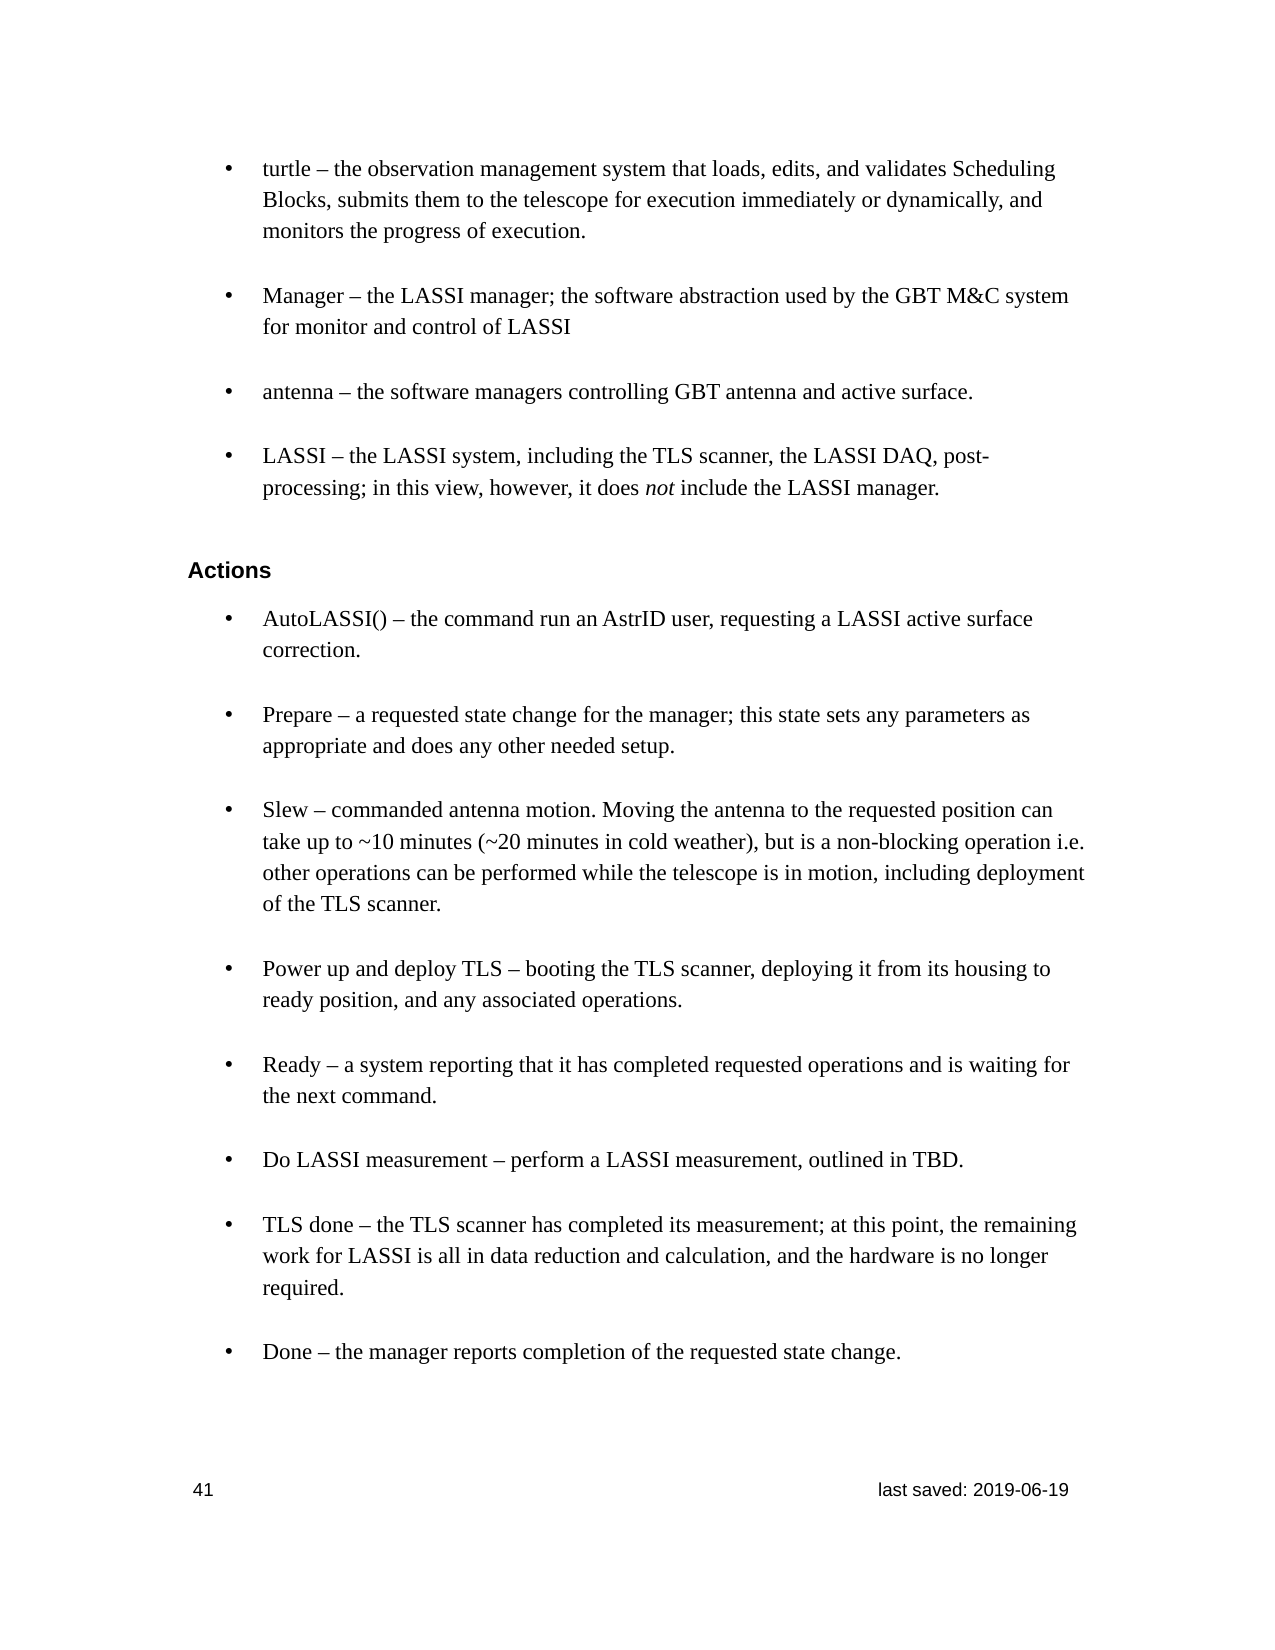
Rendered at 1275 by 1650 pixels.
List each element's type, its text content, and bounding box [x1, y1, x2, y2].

list turtle – the observation management system that loads, edits, and validates Scheduling Blocks, submits them to the telescope for execution immediately or dynamically, and monitors the progress of execution. [225, 150, 1087, 244]
list Done – the manager reports completion of the requested state change. [225, 1333, 1087, 1364]
list LASSI – the LASSI system, including the TLS scanner, the LASSI DAQ, post-processing; in this view, however, it does not include the LASSI manager. [225, 437, 1087, 500]
list AutoLASSI() – the command run an AstrID user, requesting a LASSI active surface correction. [225, 600, 1087, 662]
list Do LASSI measurement – perform a LASSI measurement, outlined in TBD. [225, 1142, 1087, 1173]
list TLS done – the TLS scanner has completed its measurement; at this point, the remaining work for LASSI is all in data reduction and calculation, and the hardware is no longer required. [225, 1206, 1087, 1300]
text Actions [187, 548, 1087, 583]
list Prepare – a requested state change for the manager; this state sets any parameters as appropriate and does any other needed setup. [225, 696, 1087, 758]
list antenna – the software managers controlling GBT antenna and active surface. [225, 373, 1087, 404]
list Manager – the LASSI manager; the software abstraction used by the GBT M&C system for monitor and control of LASSI [225, 277, 1087, 339]
list Power up and deploy TLS – booting the TLS scanner, deploying it from its housing to ready position, and any associated operations. [225, 950, 1087, 1012]
list Slew – commanded antenna motion. Moving the antenna to the requested position can take up to ~10 minutes (~20 minutes in cold weather), but is a non-blocking operation i.e. other operations can be performed while the telescope is in motion, including deployment of the TLS scanner. [225, 792, 1087, 917]
list Ready – a system reporting that it has completed requested operations and is waiting for the next command. [225, 1046, 1087, 1108]
